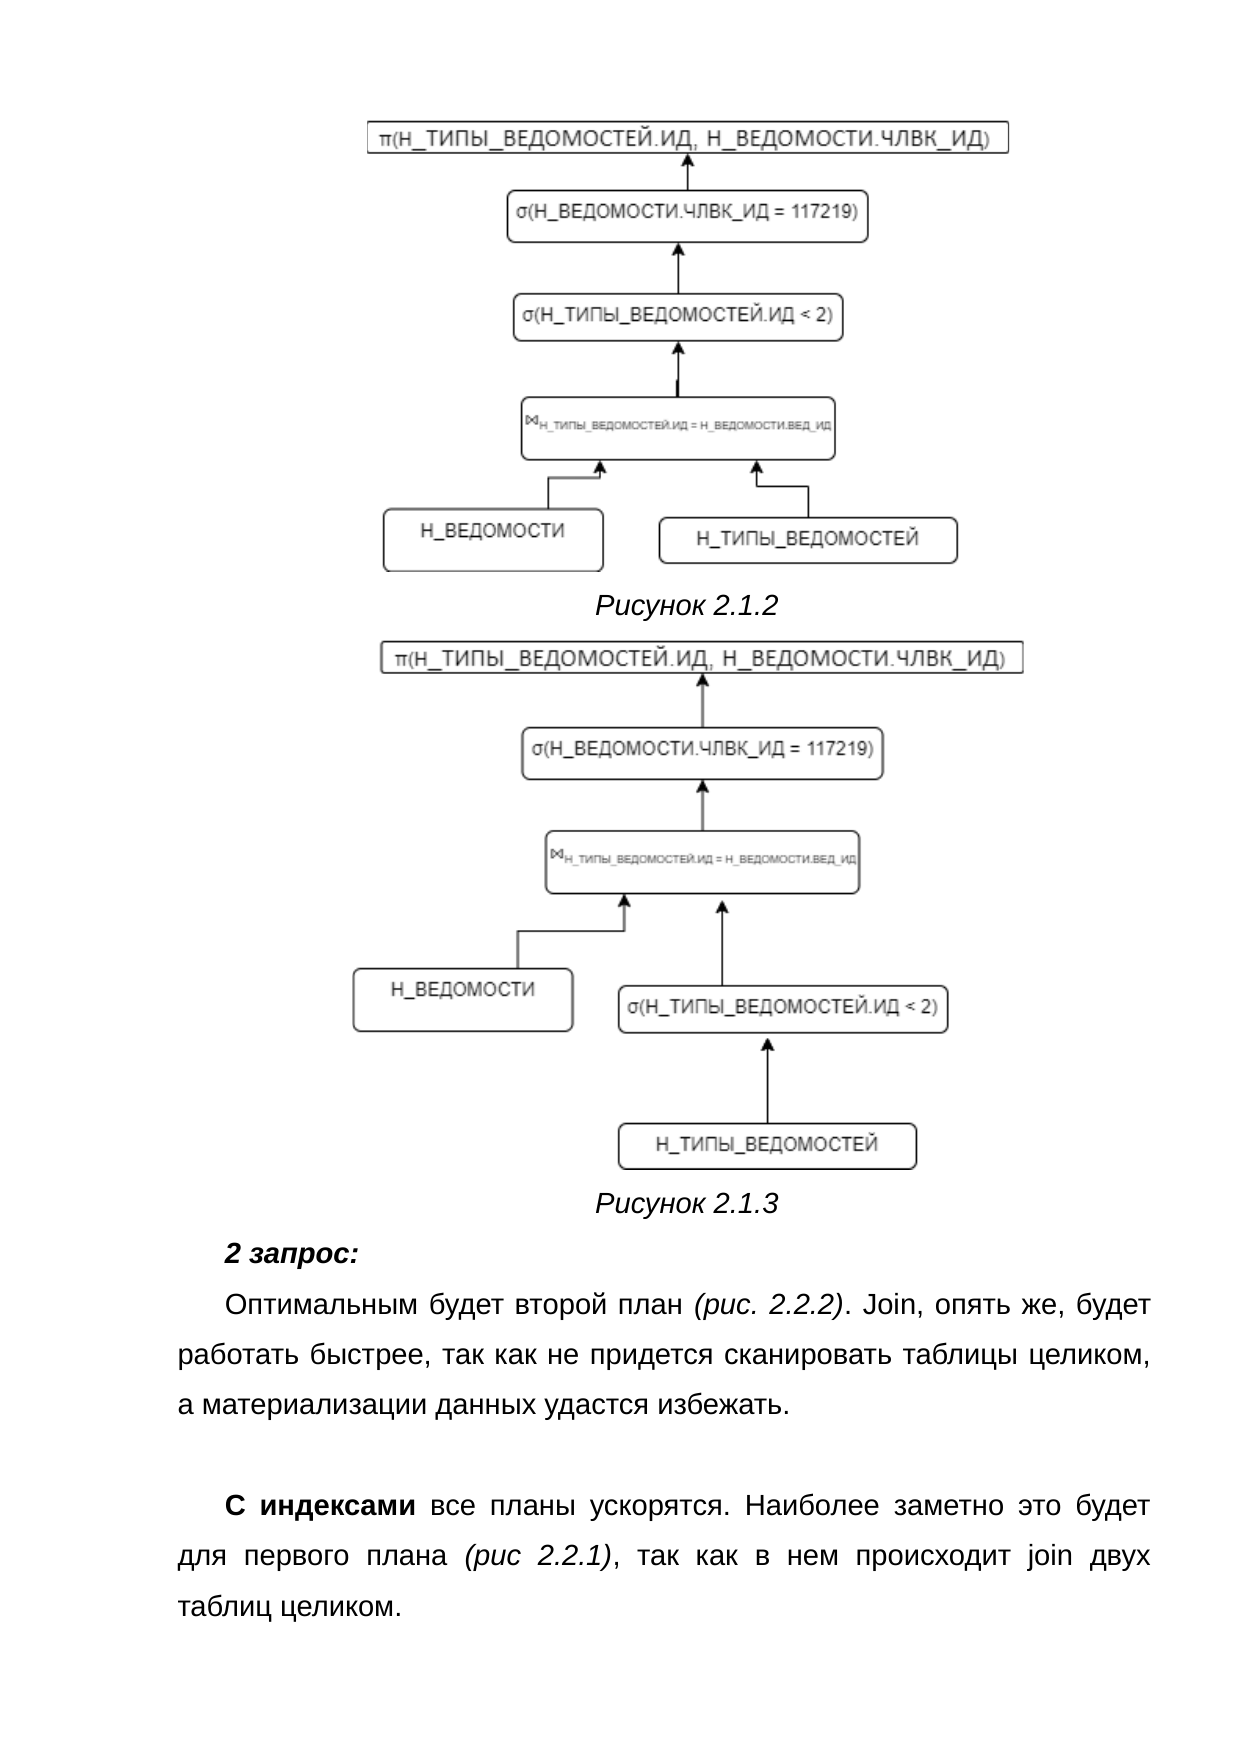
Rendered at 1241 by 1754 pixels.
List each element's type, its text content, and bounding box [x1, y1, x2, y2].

text Рисунок 2.1.3 [177, 1186, 1152, 1219]
text С индексами все планы ускорятся. Наиболее заметно это будет для первого плана (рис 2.2.1), так как в нем происходит join двух таблиц целиком. [177, 1488, 1152, 1622]
text 2 запрос: [177, 1236, 1152, 1270]
text Оптимальным будет второй план (рис. 2.2.2). Join, опять же, будет работать быстрее, так как не придется сканировать таблицы целиком, а материализации данных удастся избежать. [177, 1287, 1152, 1421]
text Рисунок 2.1.2 [177, 588, 1152, 622]
